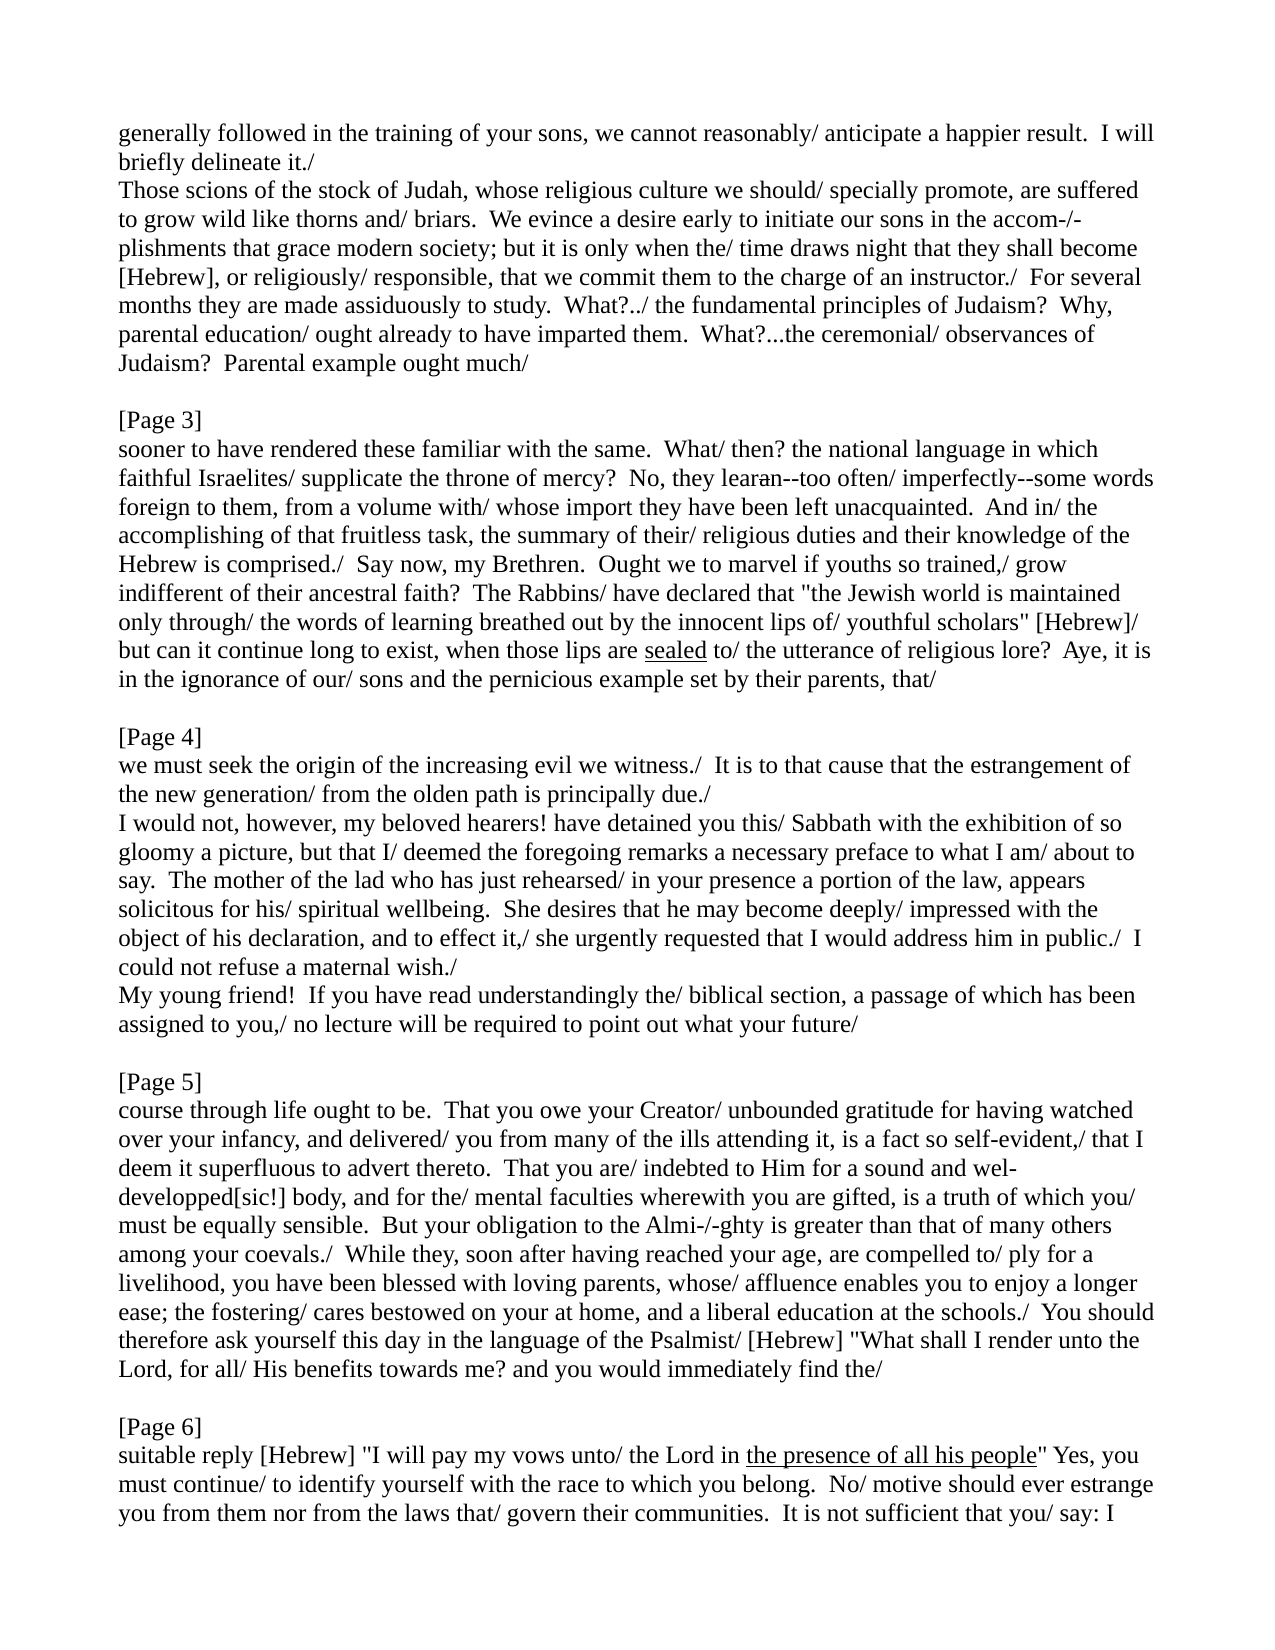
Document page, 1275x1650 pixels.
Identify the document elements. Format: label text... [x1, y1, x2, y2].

text course through life ought to be. That you owe your Creator/ unbounded gratitude for having watched over your infancy, and delivered/ you from many of the ills attending it, is a fact so self-evident,/ that I deem it superfluous to advert thereto. That you are/ indebted to Him for a sound and wel-developped[sic!] body, and for the/ mental faculties wherewith you are gifted, is a truth of which you/ must be equally sensible. But your obligation to the Almi-/-ghty is greater than that of many others among your coevals./ While they, soon after having reached your age, are compelled to/ ply for a livelihood, you have been blessed with loving parents, whose/ affluence enables you to enjoy a longer ease; the fostering/ cares bestowed on your at home, and a liberal education at the schools./ You should therefore ask yourself this day in the language of the Psalmist/ [Hebrew] "What shall I render unto the Lord, for all/ His benefits towards me? and you would immediately find the/ [118, 1096, 1157, 1383]
text [Page 4] [118, 722, 1157, 751]
text suitable reply [Hebrew] "I will pay my vows unto/ the Lord in the presence of all his people" Yes, you must continue/ to identify yourself with the race to which you belong. No/ motive should ever estrange you from them nor from the laws that/ govern their communities. It is not sufficient that you/ say: I [118, 1441, 1157, 1527]
text sooner to have rendered these familiar with the same. What/ then? the national language in which faithful Israelites/ supplicate the throne of mercy? No, they learan--too often/ imperfectly--some words foreign to them, from a volume with/ whose import they have been left unacquainted. And in/ the accomplishing of that fruitless task, the summary of their/ religious duties and their knowledge of the Hebrew is comprised./ Say now, my Brethren. Ought we to marvel if youths so trained,/ grow indifferent of their ancestral faith? The Rabbins/ have declared that "the Jewish world is maintained only through/ the words of learning breathed out by the innocent lips of/ youthful scholars" [Hebrew]/ but can it continue long to exist, when those lips are sealed to/ the utterance of religious lore? Aye, it is in the ignorance of our/ sons and the pernicious example set by their parents, that/ [118, 434, 1157, 693]
text we must seek the origin of the increasing evil we witness./ It is to that cause that the estrangement of the new generation/ from the olden path is principally due./ [118, 751, 1157, 808]
text My young friend! If you have read understandingly the/ biblical section, a passage of which has been assigned to you,/ no lecture will be required to point out what your future/ [118, 981, 1157, 1038]
text [Page 5] [118, 1067, 1157, 1096]
text I would not, however, my beloved hearers! have detained you this/ Sabbath with the exhibition of so gloomy a picture, but that I/ deemed the foregoing remarks a necessary preface to what I am/ about to say. The mother of the lad who has just rehearsed/ in your presence a portion of the law, appears solicitous for his/ spiritual wellbeing. She desires that he may become deeply/ impressed with the object of his declaration, and to effect it,/ she urgently requested that I would address him in public./ I could not refuse a maternal wish./ [118, 808, 1157, 981]
text generally followed in the training of your sons, we cannot reasonably/ anticipate a happier result. I will briefly delineate it./ [118, 118, 1157, 176]
text [Page 6] [118, 1412, 1157, 1441]
text [Page 3] [118, 406, 1157, 434]
text Those scions of the stock of Judah, whose religious culture we should/ specially promote, are suffered to grow wild like thorns and/ briars. We evince a desire early to initiate our sons in the accom-/-plishments that grace modern society; but it is only when the/ time draws night that they shall become [Hebrew], or religiously/ responsible, that we commit them to the charge of an instructor./ For several months they are made assiduously to study. What?../ the fundamental principles of Judaism? Why, parental education/ ought already to have imparted them. What?...the ceremonial/ observances of Judaism? Parental example ought much/ [118, 176, 1157, 377]
